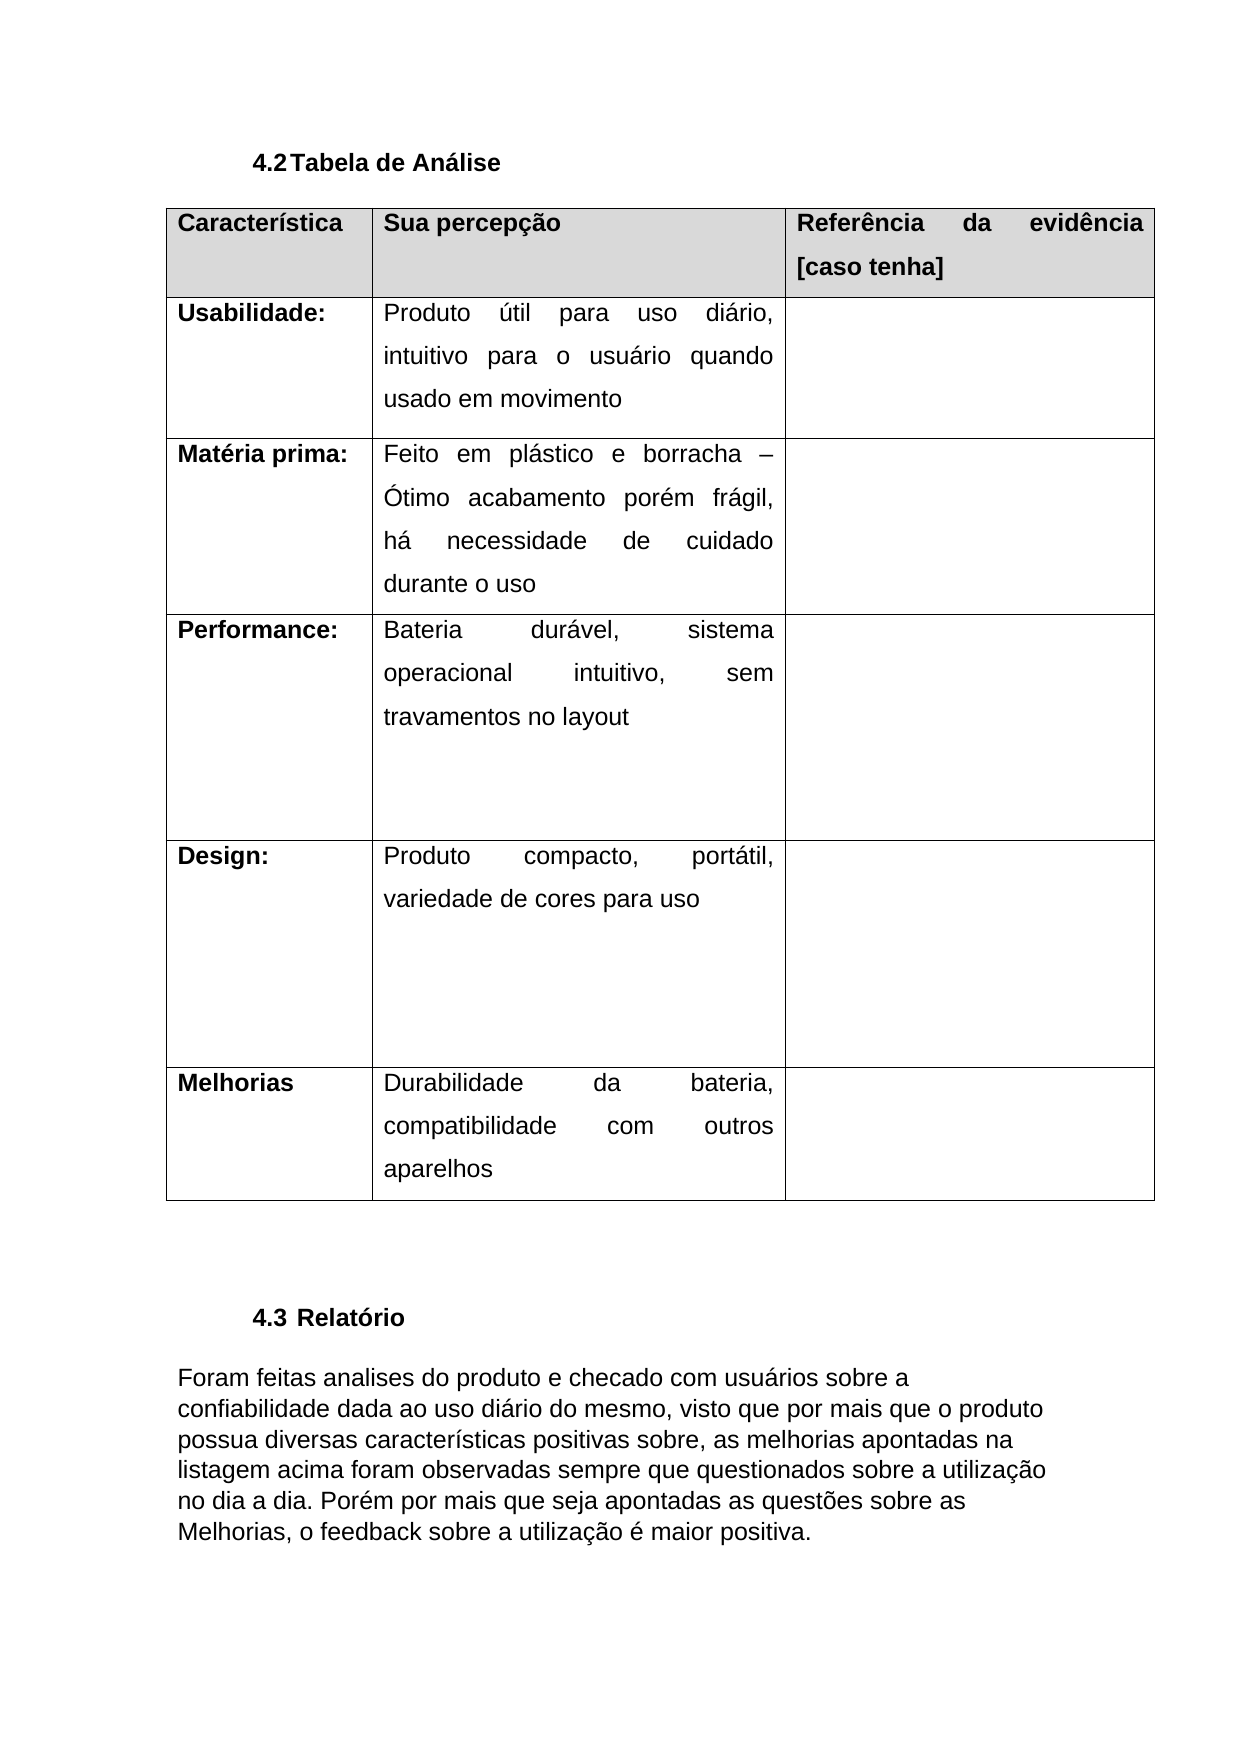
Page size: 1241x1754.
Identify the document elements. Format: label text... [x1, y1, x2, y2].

table_cell [786, 298, 1154, 438]
table_cell Design: [167, 841, 372, 1067]
table_cell Bateria durável, sistema operacional intuitivo, sem travamentos no layout [373, 615, 785, 840]
table_header Sua percepção [373, 209, 785, 297]
subtitle Relatório [252, 1303, 1063, 1332]
subtitle Tabela de Análise [252, 148, 1063, 176]
text Foram feitas analises do produto e checado com usuários sobre a confiabilidade dada ao uso diário do mesmo, visto que por mais que o produto possua diversas características positivas sobre, as melhorias apontadas na listagem acima foram observadas sempre que questionados sobre a utilização no dia a dia. Porém por mais que seja apontadas as questões sobre as Melhorias, o feedback sobre a utilização é maior positiva. [177, 1363, 1063, 1576]
table_cell [786, 439, 1154, 614]
table_cell Produto compacto, portátil, variedade de cores para uso [373, 841, 785, 1067]
table_cell Melhorias [167, 1068, 372, 1199]
table_cell Performance: [167, 615, 372, 840]
table_cell [786, 615, 1154, 840]
table_cell Feito em plástico e borracha – Ótimo acabamento porém frágil, há necessidade de cuidado durante o uso [373, 439, 785, 614]
table_cell Produto útil para uso diário, intuitivo para o usuário quando usado em movimento [373, 298, 785, 438]
table_cell Matéria prima: [167, 439, 372, 614]
table_cell Usabilidade: [167, 298, 372, 438]
table_header Referência da evidência [caso tenha] [786, 209, 1154, 297]
table_cell Durabilidade da bateria, compatibilidade com outros aparelhos [373, 1068, 785, 1199]
table_cell [786, 841, 1154, 1067]
table_cell [786, 1068, 1154, 1199]
table_header Característica [167, 209, 372, 297]
